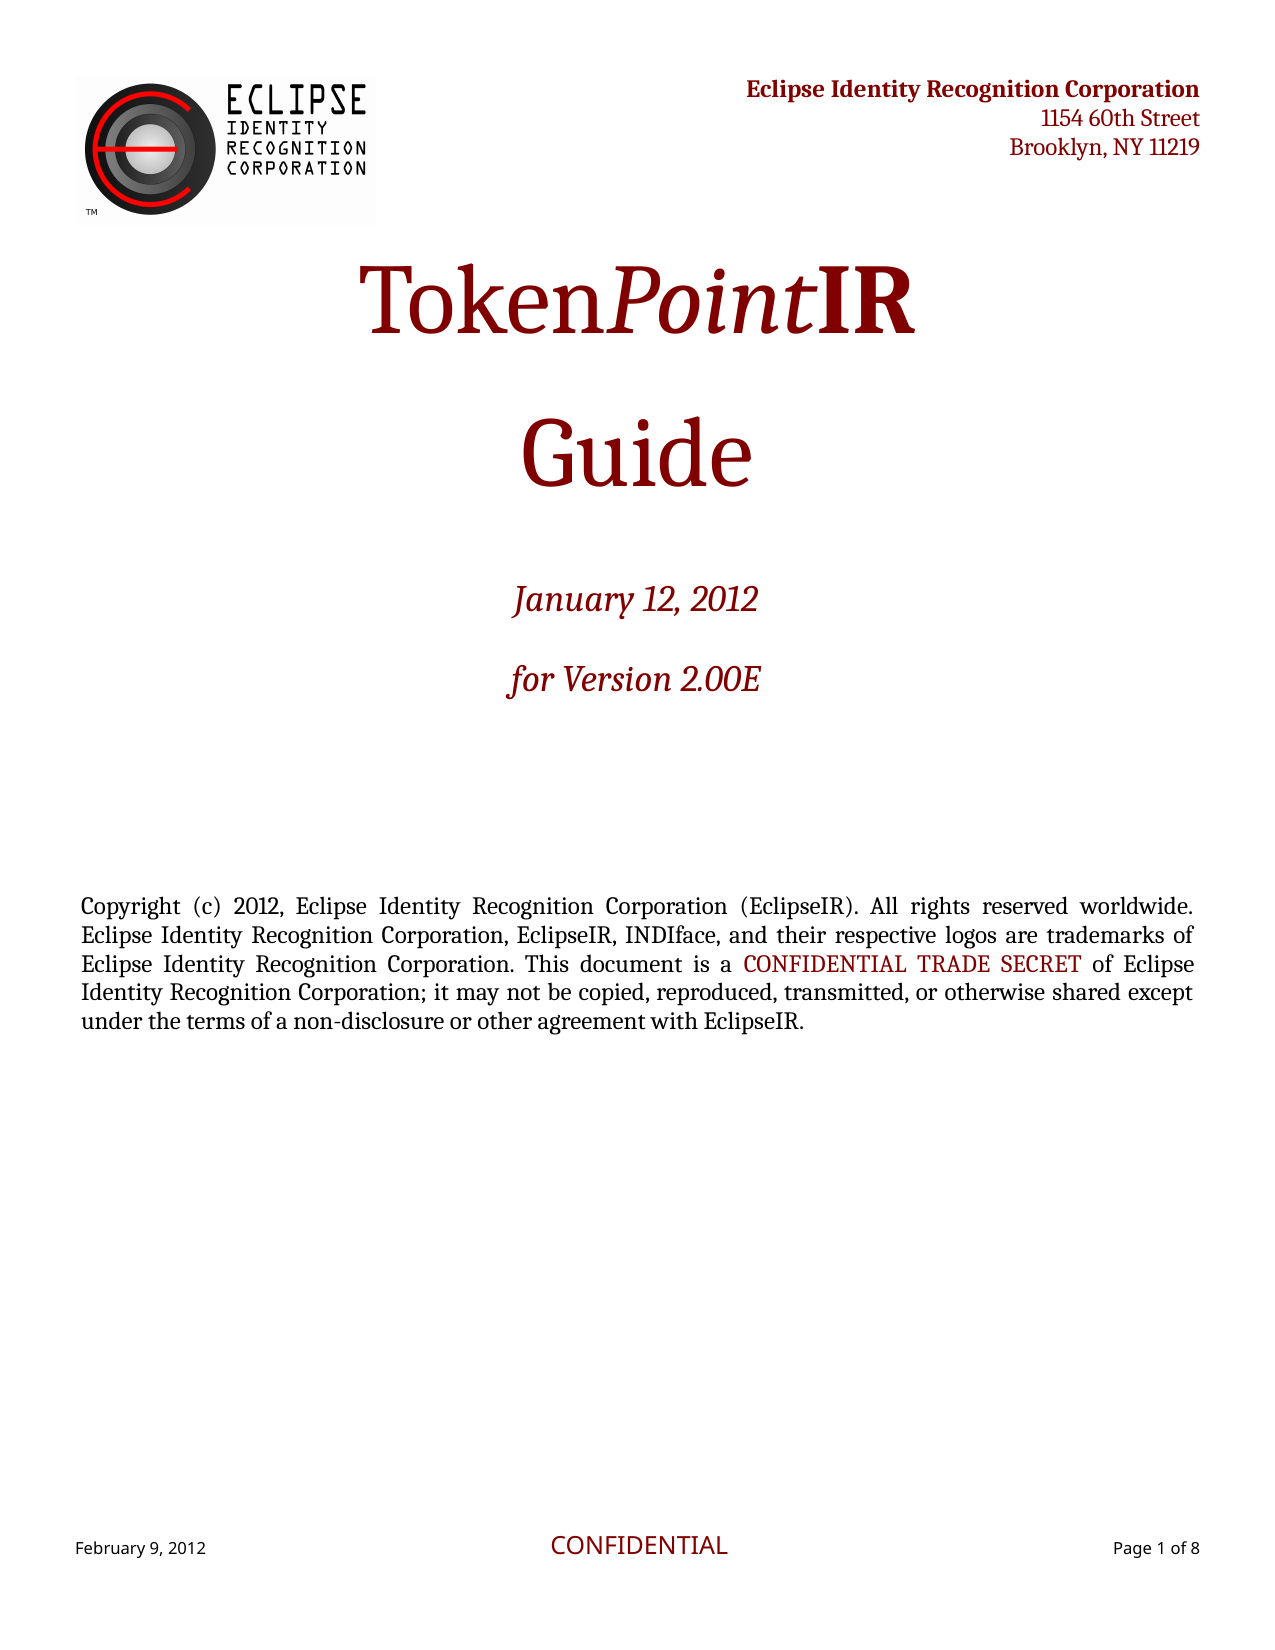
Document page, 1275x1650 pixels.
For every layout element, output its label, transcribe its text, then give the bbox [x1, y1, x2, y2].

title Guide [75, 396, 1200, 511]
subtitle for Version 2.00E [75, 658, 1200, 701]
subtitle January 12, 2012 [75, 577, 1200, 621]
text Brooklyn, NY 11219 [377, 132, 1200, 161]
title TokenPointIR [75, 244, 1200, 359]
text 1154 60th Street [377, 104, 1200, 132]
text Eclipse Identity Recognition Corporation [377, 75, 1200, 104]
table_header Copyright (c) 2012, Eclipse Identity Recognition Corporation (EclipseIR). All rights reserved worldwide. Eclipse Identity Recognition Corporation, EclipseIR, INDIface, and their respective logos are trademarks of Eclipse Identity Recognition Corporation. This document is a CONFIDENTIAL TRADE SECRET of Eclipse Identity Recognition Corporation; it may not be copied, reproduced, transmitted, or otherwise shared except under the terms of a non-disclosure or other agreement with EclipseIR. [75, 886, 1200, 1074]
picture [75, 75, 377, 225]
